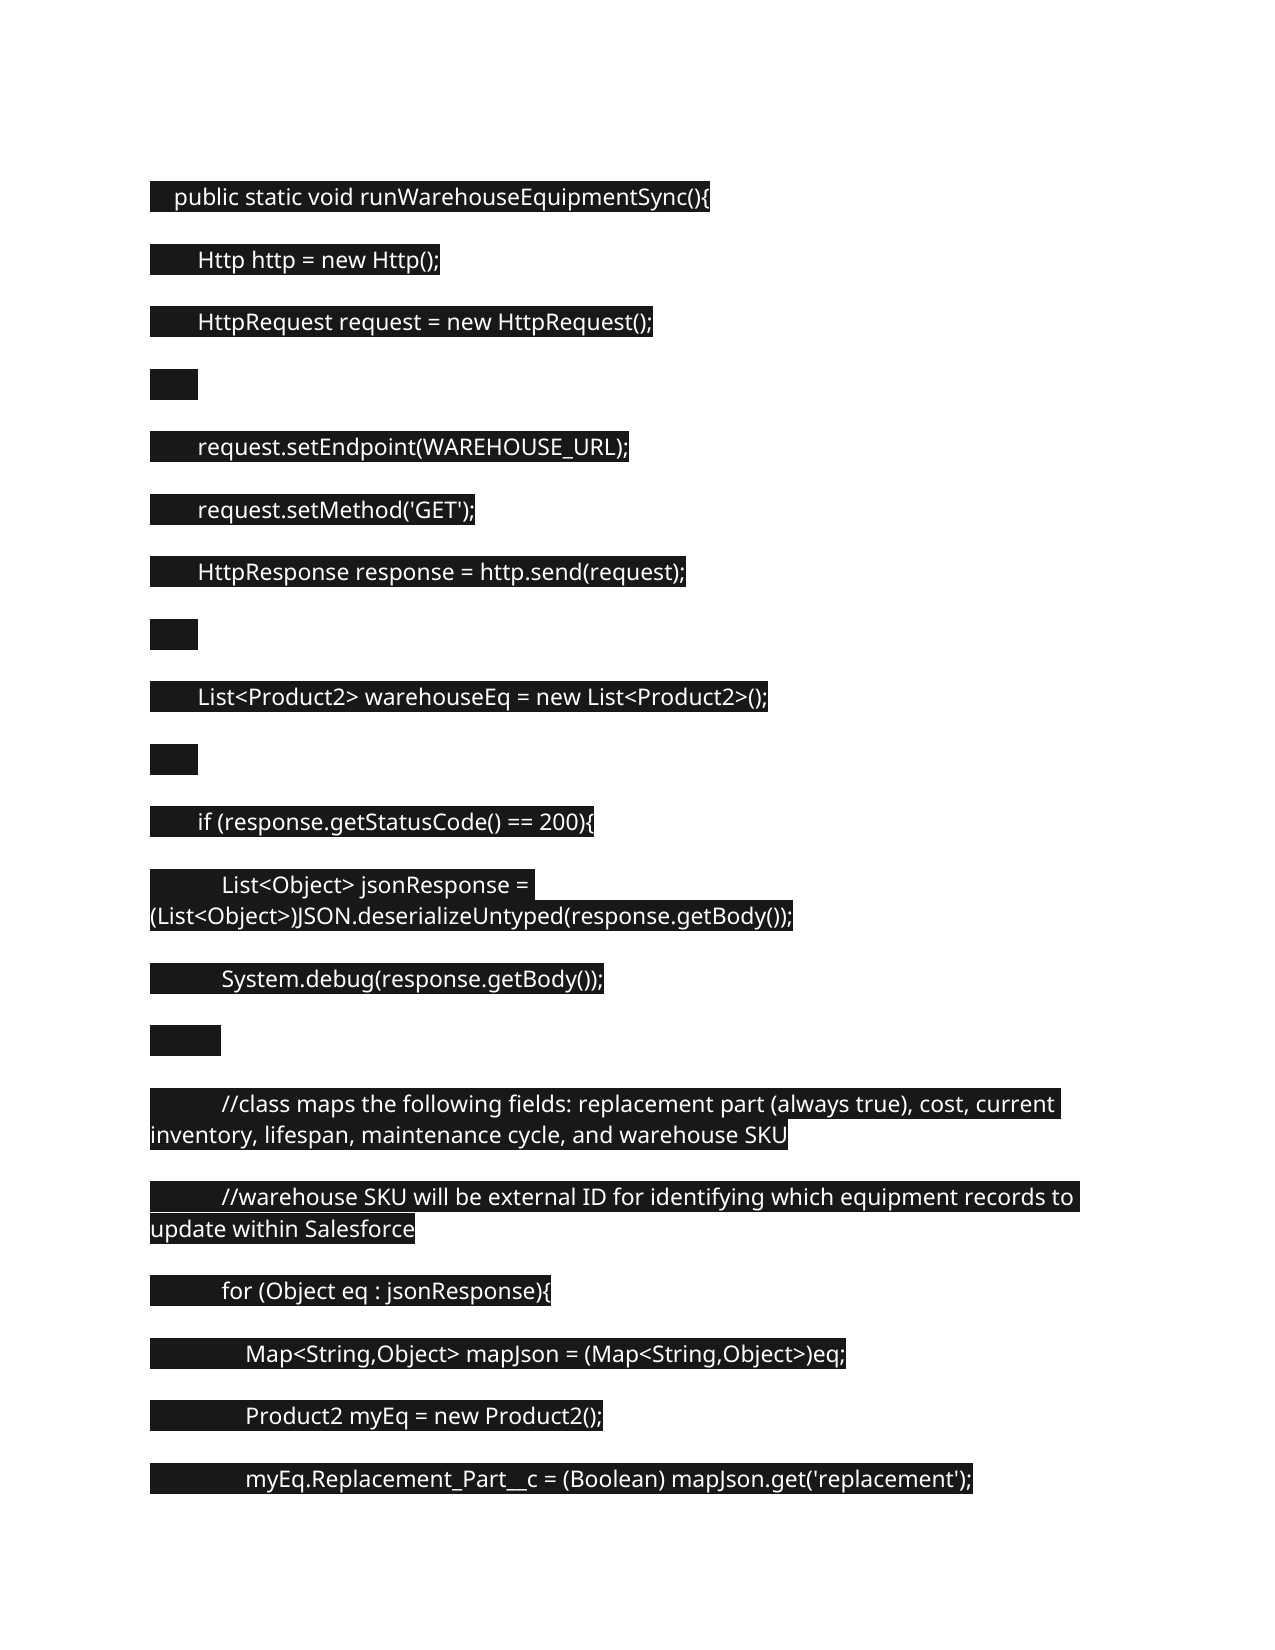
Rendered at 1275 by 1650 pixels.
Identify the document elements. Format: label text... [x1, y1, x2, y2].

text public static void runWarehouseEquipmentSync(){ Http http = new Http(); HttpRequest request = new HttpRequest(); request.setEndpoint(WAREHOUSE_URL); request.setMethod('GET'); HttpResponse response = http.send(request); List<Product2> warehouseEq = new List<Product2>(); if (response.getStatusCode() == 200){ List<Object> jsonResponse = (List<Object>)JSON.deserializeUntyped(response.getBody()); System.debug(response.getBody()); //class maps the following fields: replacement part (always true), cost, current inventory, lifespan, maintenance cycle, and warehouse SKU //warehouse SKU will be external ID for identifying which equipment records to update within Salesforce for (Object eq : jsonResponse){ Map<String,Object> mapJson = (Map<String,Object>)eq; Product2 myEq = new Product2(); myEq.Replacement_Part__c = (Boolean) mapJson.get('replacement'); [150, 150, 1125, 1494]
